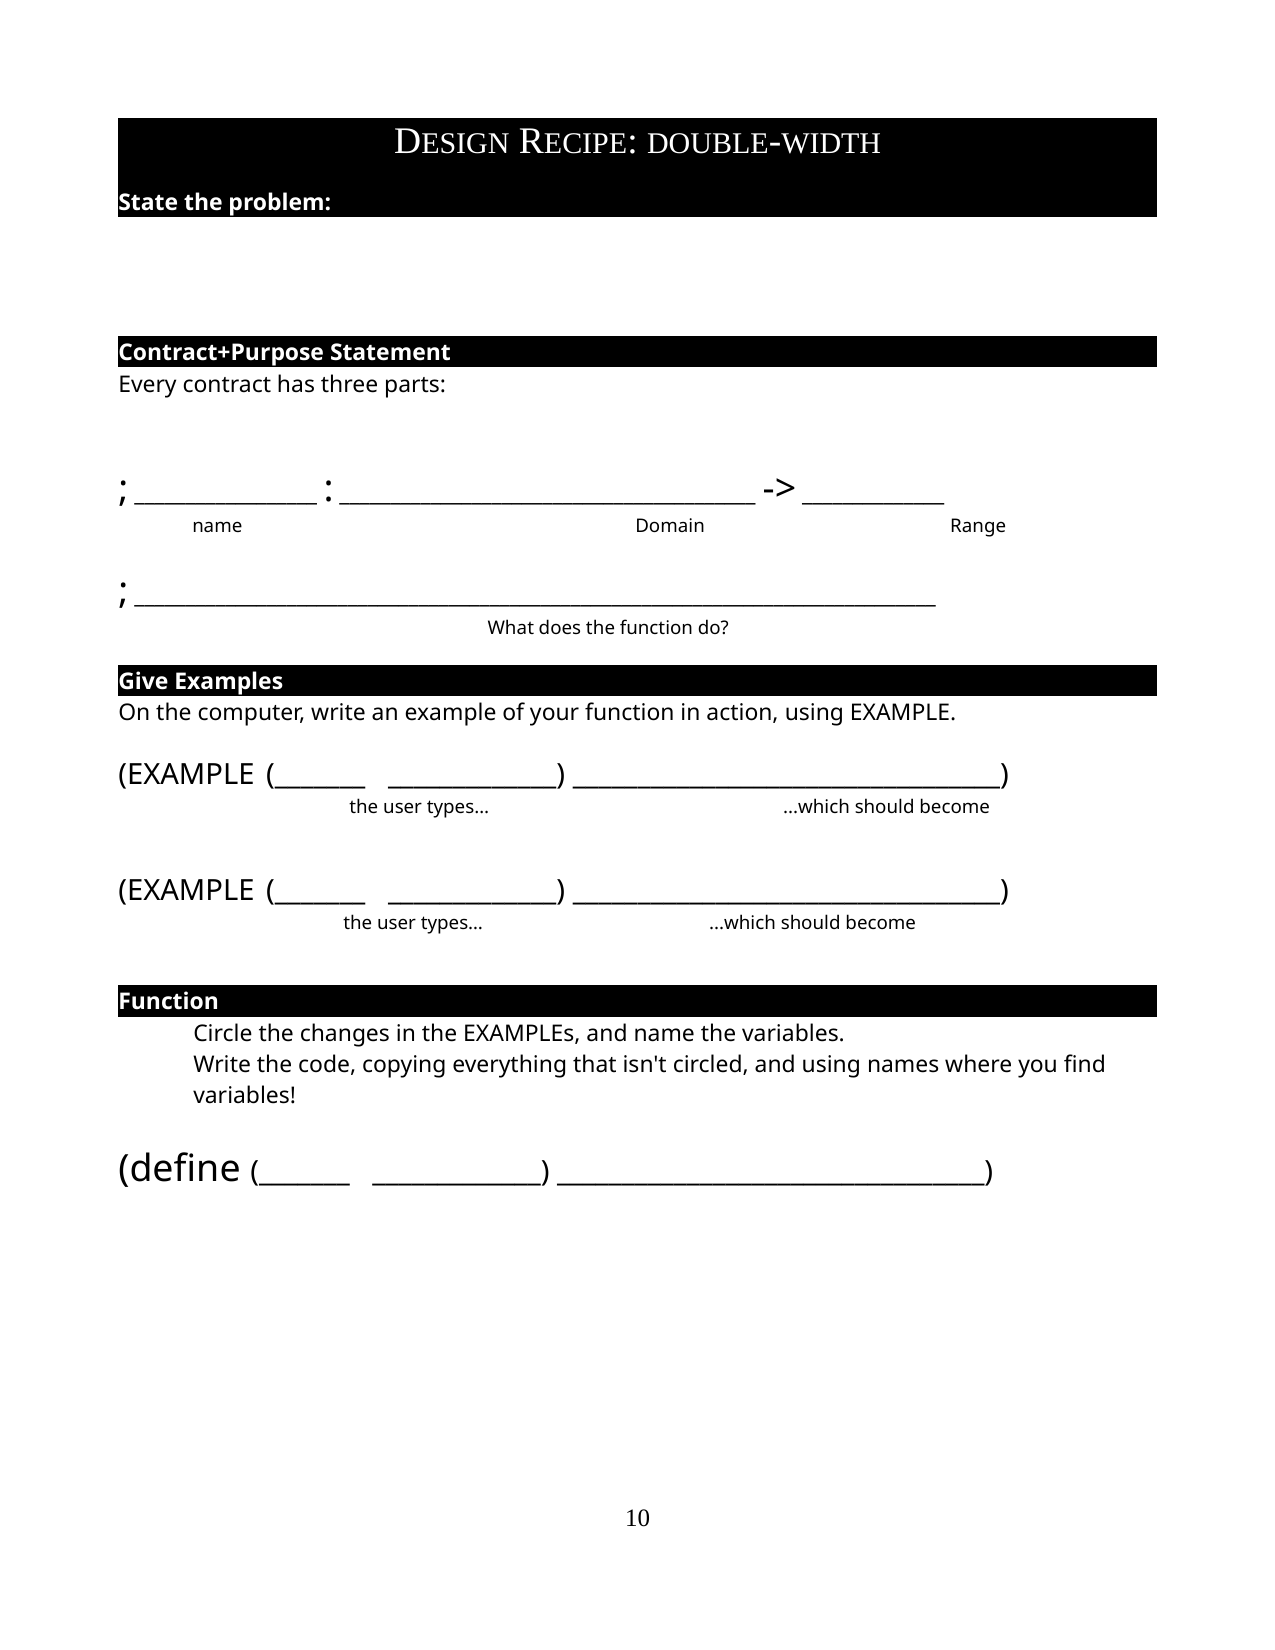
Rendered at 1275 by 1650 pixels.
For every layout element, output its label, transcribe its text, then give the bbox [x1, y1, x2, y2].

subtitle Contract+Purpose Statement [118, 336, 1157, 367]
text the user types… ...which should become [343, 909, 1157, 935]
text the user types… ...which should become [343, 793, 1157, 818]
subtitle State the problem: [118, 186, 1157, 217]
text (EXAMPLE (_______ _____________) _________________________________) [118, 869, 1157, 909]
text name Domain Range [118, 512, 1157, 538]
text ; _______________________________________________________________________________ [118, 563, 1157, 614]
text ; __________________ : _________________________________________ -> ______________ [118, 461, 1157, 512]
text (define (_______ _____________) _________________________________) [118, 1142, 1157, 1193]
text On the computer, write an example of your function in action, using EXAMPLE. [118, 696, 1157, 727]
text What does the function do? [118, 614, 1157, 640]
text (EXAMPLE (_______ _____________) _________________________________) [118, 753, 1157, 793]
text Every contract has three parts: [118, 367, 1157, 399]
subtitle Give Examples [118, 665, 1157, 696]
list Write the code, copying everything that isn't circled, and using names where you find variables! [156, 1048, 1157, 1110]
list Circle the changes in the EXAMPLEs, and name the variables. [156, 1017, 1157, 1048]
subtitle Function [118, 985, 1157, 1017]
subtitle Design Recipe: double-width [118, 118, 1157, 161]
